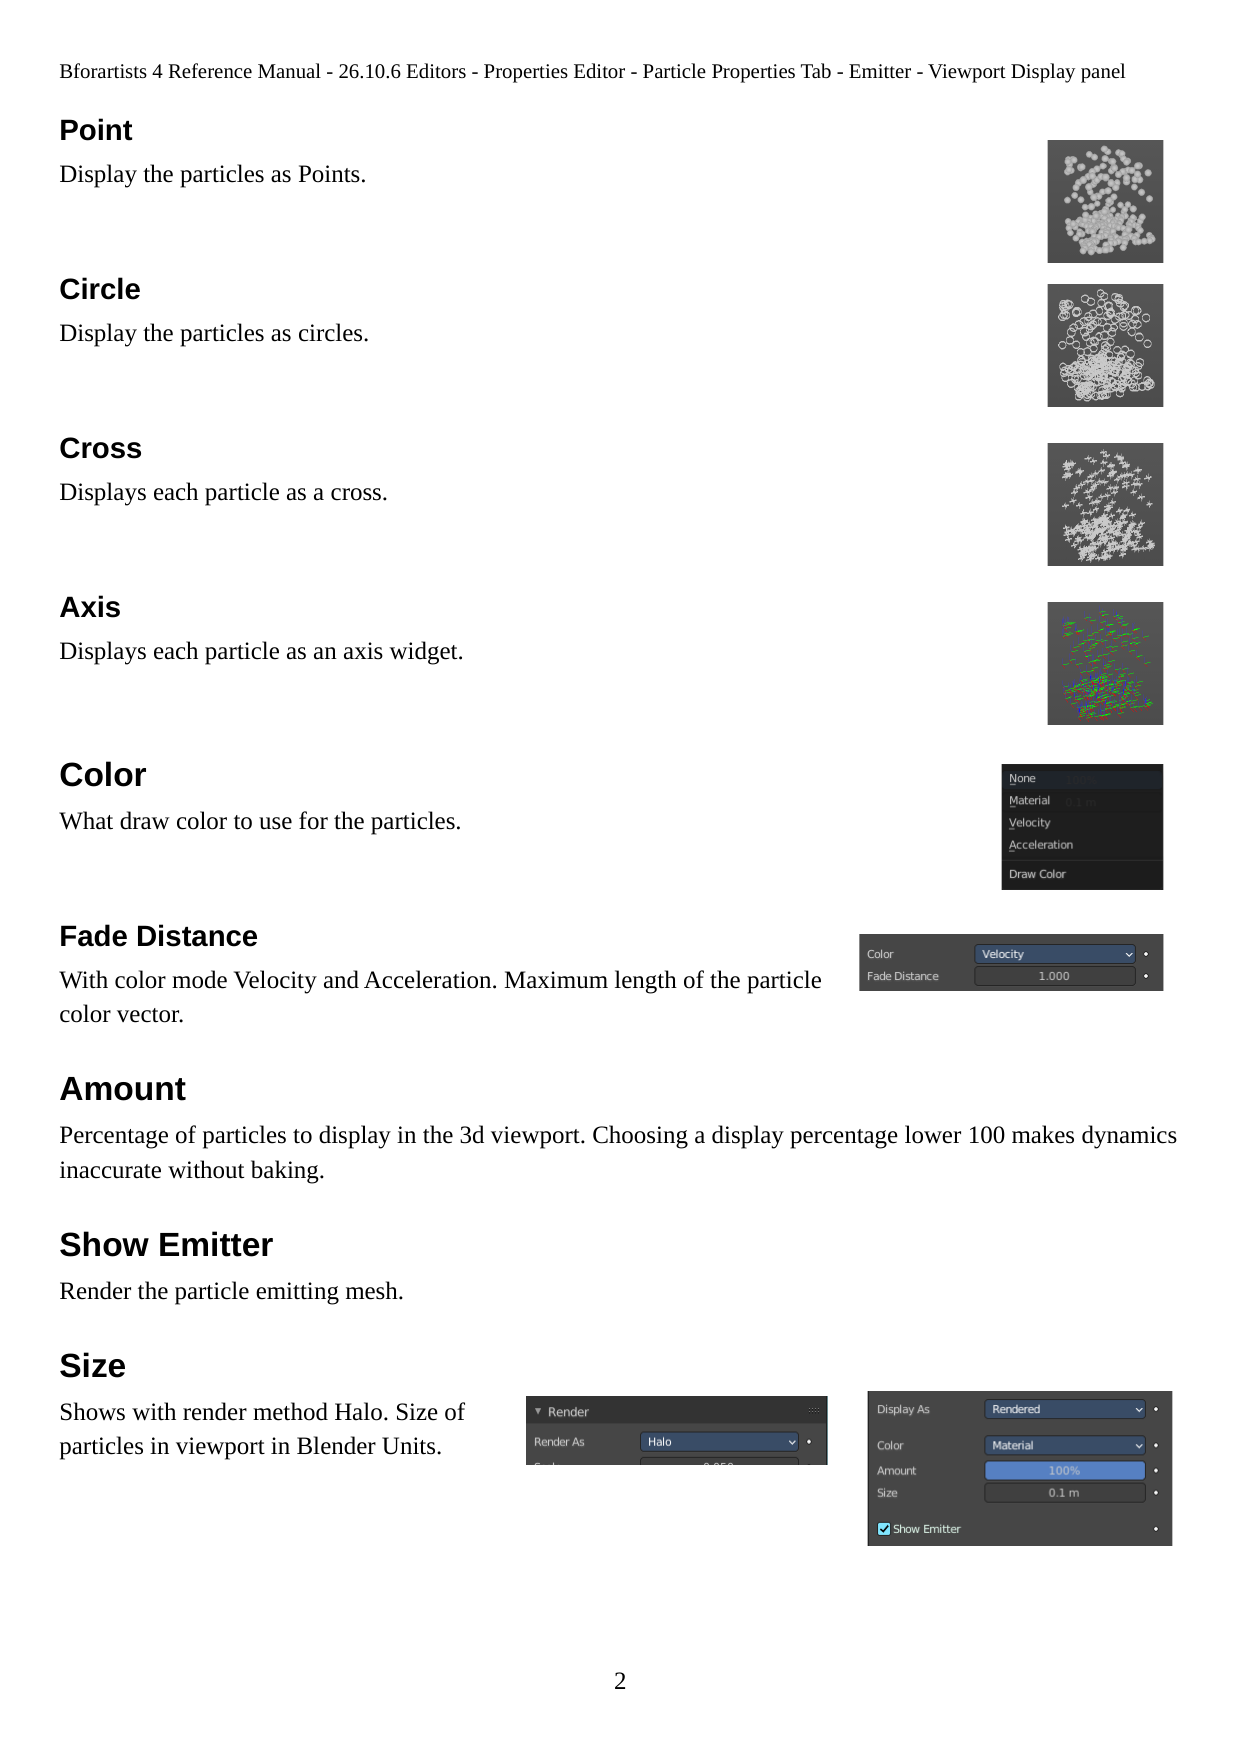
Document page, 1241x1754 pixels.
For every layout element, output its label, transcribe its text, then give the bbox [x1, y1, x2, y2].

text Display the particles as Points. [59, 159, 1047, 188]
picture [859, 934, 1164, 991]
text Displays each particle as a cross. [59, 477, 1047, 506]
text Display the particles as circles. [59, 318, 1047, 347]
text Displays each particle as an axis widget. [59, 636, 1047, 664]
subtitle Point [59, 113, 1181, 146]
text With color mode Velocity and Acceleration. Maximum length of the particle color vector. [59, 965, 1181, 1028]
picture [526, 1396, 828, 1465]
subtitle Color [59, 755, 1181, 793]
subtitle Size [59, 1346, 1181, 1384]
picture [1047, 284, 1164, 407]
subtitle Circle [59, 272, 1181, 305]
picture [867, 1391, 1173, 1546]
subtitle Cross [59, 431, 1181, 464]
text What draw color to use for the particles. [59, 806, 1001, 834]
text Shows with render method Halo. Size of particles in viewport in Blender Units. [59, 1397, 526, 1460]
subtitle Show Emitter [59, 1225, 1181, 1263]
text Percentage of particles to display in the 3d viewport. Choosing a display percentage lower 100 makes dynamics inaccurate without baking. [59, 1120, 1181, 1183]
picture [1001, 764, 1164, 890]
subtitle Fade Distance [59, 918, 1181, 952]
subtitle Amount [59, 1069, 1181, 1108]
picture [1047, 140, 1164, 263]
subtitle Axis [59, 589, 1181, 623]
text Render the particle emitting mesh. [59, 1276, 1181, 1304]
picture [1047, 443, 1164, 566]
text [828, 1397, 867, 1460]
picture [1047, 602, 1164, 725]
